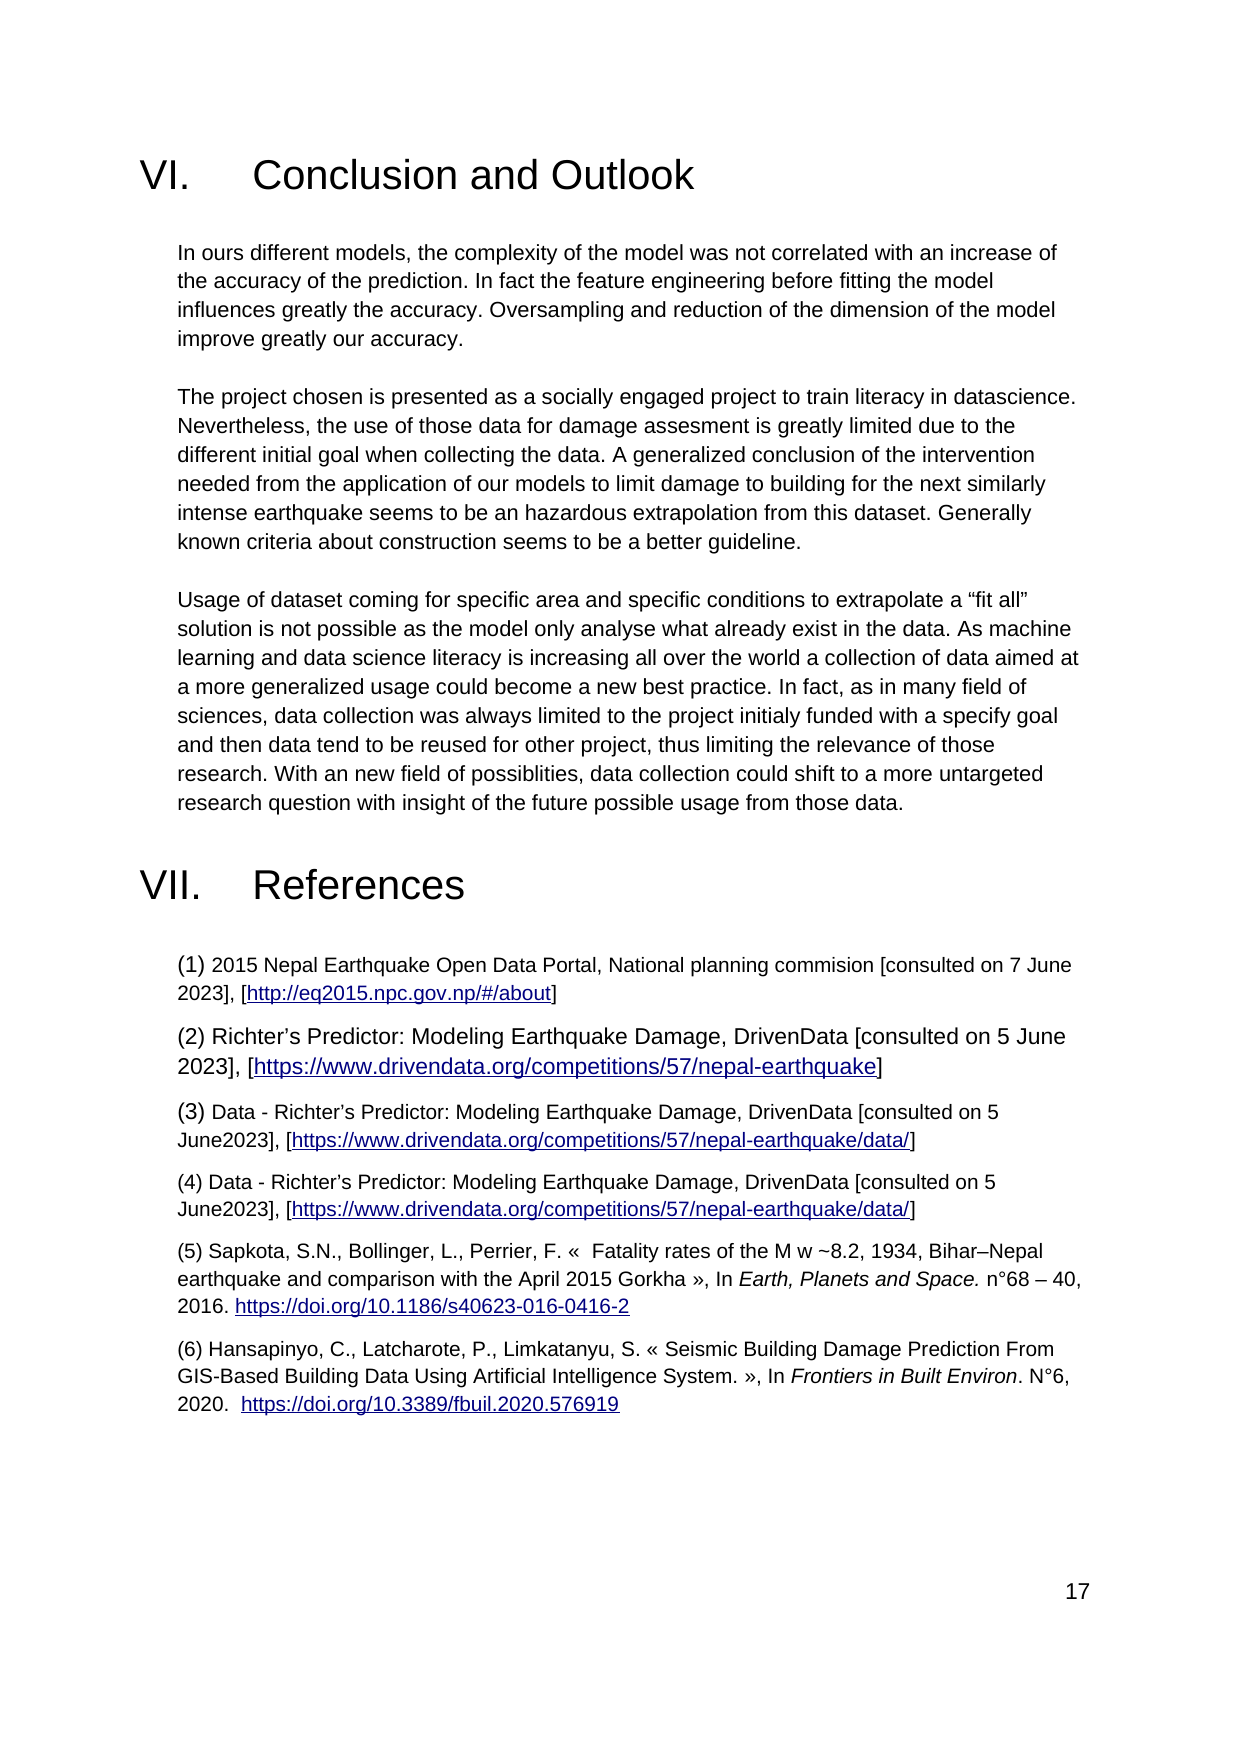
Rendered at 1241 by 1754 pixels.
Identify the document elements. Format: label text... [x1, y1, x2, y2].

text (3) Data - Richter’s Predictor: Modeling Earthquake Damage, DrivenData [consulted on 5 June2023], [https://www.drivendata.org/competitions/57/nepal-earthquake/data/] [177, 1098, 1090, 1152]
text Usage of dataset coming for specific area and specific conditions to extrapolate a “fit all” solution is not possible as the model only analyse what already exist in the data. As machine learning and data science literacy is increasing all over the world a collection of data aimed at a more generalized usage could become a new best practice. In fact, as in many field of sciences, data collection was always limited to the project initialy funded with a specify goal and then data tend to be reused for other project, thus limiting the relevance of those research. With an new field of possiblities, data collection could shift to a more untargeted research question with insight of the future possible usage from those data. [177, 587, 1090, 815]
text (4) Data - Richter’s Predictor: Modeling Earthquake Damage, DrivenData [consulted on 5 June2023], [https://www.drivendata.org/competitions/57/nepal-earthquake/data/] [177, 1170, 1090, 1221]
subtitle References [139, 860, 1090, 908]
subtitle Conclusion and Outlook [139, 150, 1090, 198]
text (2) Richter’s Predictor: Modeling Earthquake Damage, DrivenData [consulted on 5 June 2023], [https://www.drivendata.org/competitions/57/nepal-earthquake] [177, 1023, 1090, 1079]
text (5) Sapkota, S.N., Bollinger, L., Perrier, F. « Fatality rates of the M w ~8.2, 1934, Bihar–Nepal earthquake and comparison with the April 2015 Gorkha », In Earth, Planets and Space. n°68 – 40, 2016. https://doi.org/10.1186/s40623-016-0416-2 [177, 1239, 1090, 1318]
text The project chosen is presented as a socially engaged project to train literacy in datascience. Nevertheless, the use of those data for damage assesment is greatly limited due to the different initial goal when collecting the data. A generalized conclusion of the intervention needed from the application of our models to limit damage to building for the next similarly intense earthquake seems to be an hazardous extrapolation from this dataset. Generally known criteria about construction seems to be a better guideline. [177, 384, 1090, 554]
text In ours different models, the complexity of the model was not correlated with an increase of the accuracy of the prediction. In fact the feature engineering before fitting the model influences greatly the accuracy. Oversampling and reduction of the dimension of the model improve greatly our accuracy. [177, 239, 1090, 351]
text (1) 2015 Nepal Earthquake Open Data Portal, National planning commision [consulted on 7 June 2023], [http://eq2015.npc.gov.np/#/about] [177, 951, 1090, 1005]
text (6) Hansapinyo, C., Latcharote, P., Limkatanyu, S. « Seismic Building Damage Prediction From GIS-Based Building Data Using Artificial Intelligence System. », In Frontiers in Built Environ. N°6, 2020. https://doi.org/10.3389/fbuil.2020.576919 [177, 1336, 1090, 1415]
